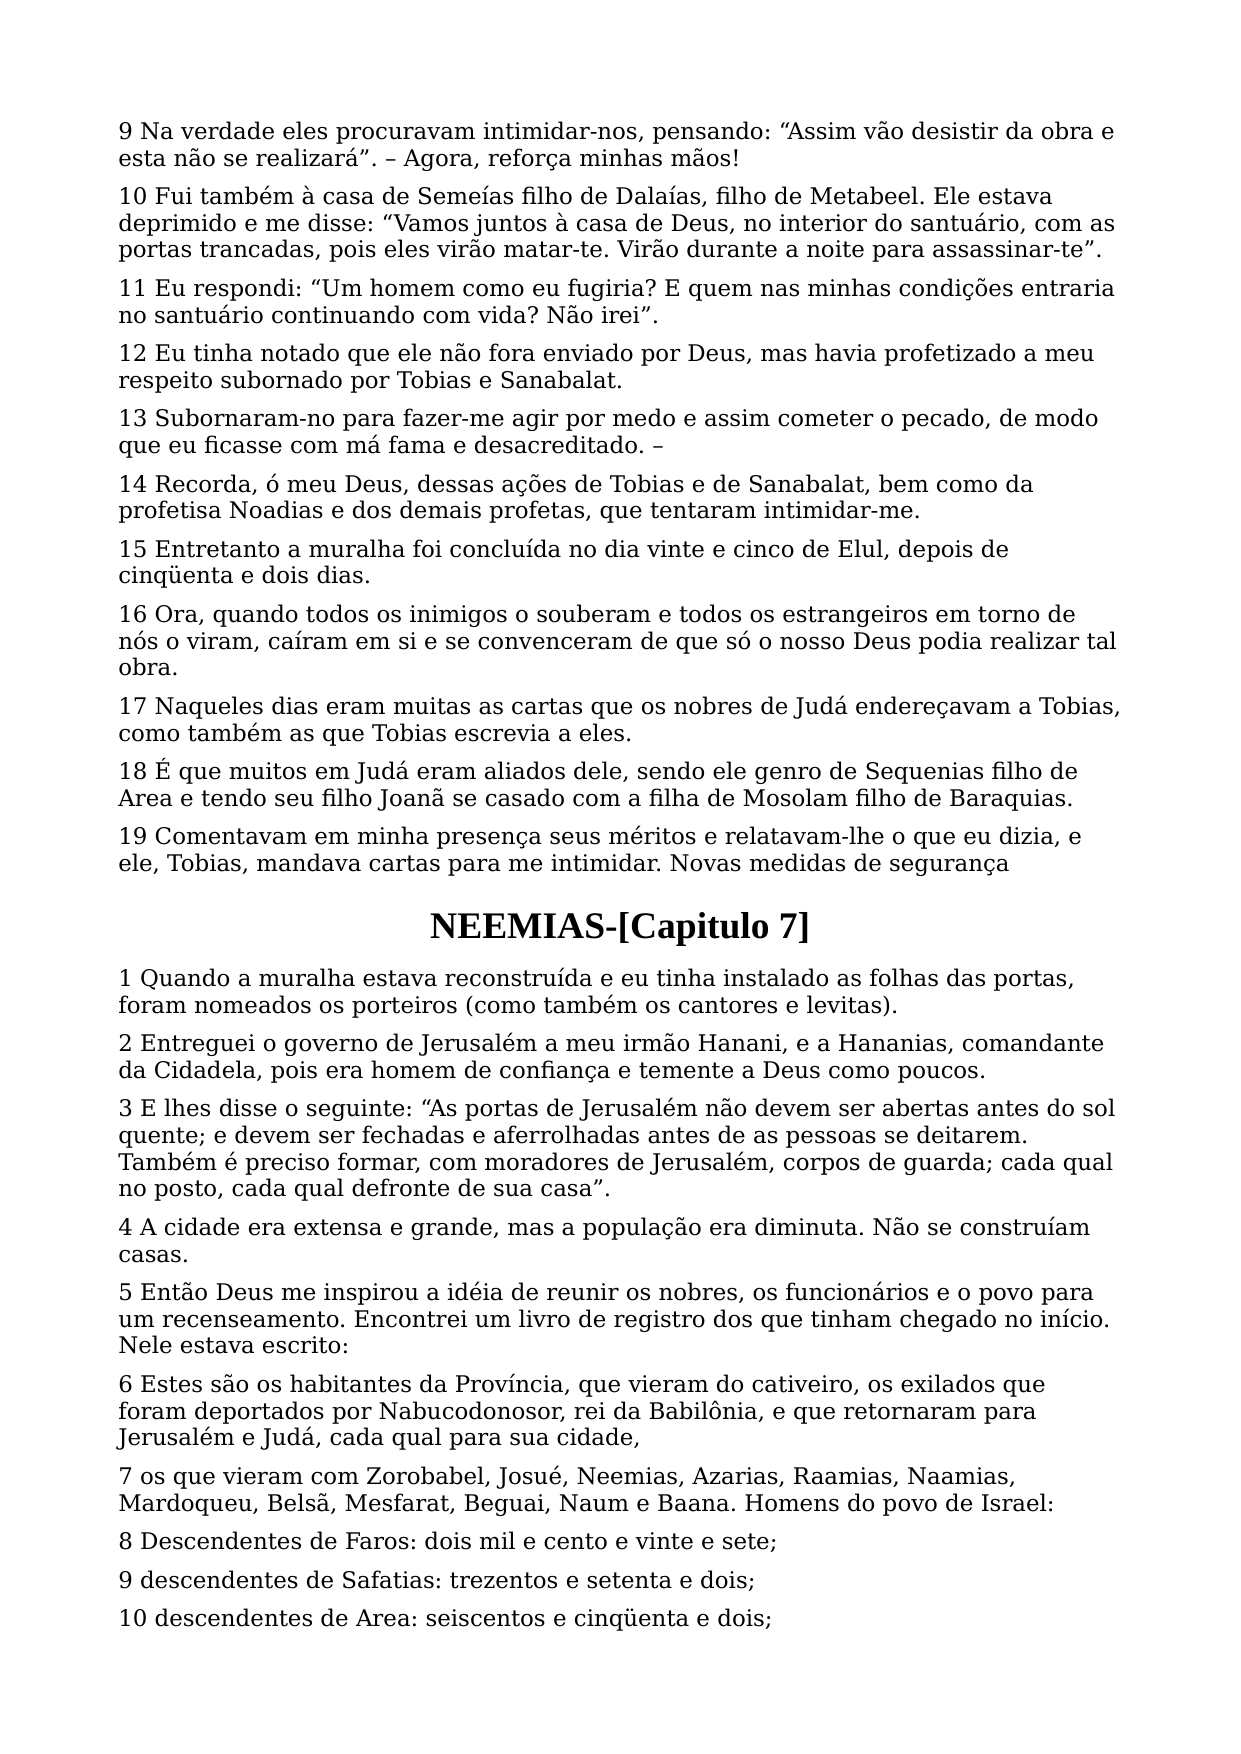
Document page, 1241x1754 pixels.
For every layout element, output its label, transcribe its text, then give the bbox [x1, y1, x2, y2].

text 4 A cidade era extensa e grande, mas a população era diminuta. Não se construíam casas. [118, 1214, 1122, 1267]
text 19 Comentavam em minha presença seus méritos e relatavam-lhe o que eu dizia, e ele, Tobias, mandava cartas para me intimidar. Novas medidas de segurança [118, 823, 1122, 877]
text 8 Descendentes de Faros: dois mil e cento e vinte e sete; [118, 1528, 1122, 1555]
text 6 Estes são os habitantes da Província, que vieram do cativeiro, os exilados que foram deportados por Nabucodonosor, rei da Babilônia, e que retornaram para Jerusalém e Judá, cada qual para sua cidade, [118, 1371, 1122, 1451]
text 9 descendentes de Safatias: trezentos e setenta e dois; [118, 1567, 1122, 1593]
text 10 descendentes de Area: seiscentos e cinqüenta e dois; [118, 1605, 1122, 1632]
text 3 E lhes disse o seguinte: “As portas de Jerusalém não devem ser abertas antes do sol quente; e devem ser fechadas e aferrolhadas antes de as pessoas se deitarem. Também é preciso formar, com moradores de Jerusalém, corpos de guarda; cada qual no posto, cada qual defronte de sua casa”. [118, 1096, 1122, 1202]
text 5 Então Deus me inspirou a idéia de reunir os nobres, os funcionários e o povo para um recenseamento. Encontrei um livro de registro dos que tinham chegado no início. Nele estava escrito: [118, 1279, 1122, 1359]
text 10 Fui também à casa de Semeías filho de Dalaías, filho de Metabeel. Ele estava deprimido e me disse: “Vamos juntos à casa de Deus, no interior do santuário, com as portas trancadas, pois eles virão matar-te. Virão durante a noite para assassinar-te”. [118, 183, 1122, 263]
text 16 Ora, quando todos os inimigos o souberam e todos os estrangeiros em torno de nós o viram, caíram em si e se convenceram de que só o nosso Deus podia realizar tal obra. [118, 601, 1122, 681]
text 2 Entreguei o governo de Jerusalém a meu irmão Hanani, e a Hananias, comandante da Cidadela, pois era homem de confiança e temente a Deus como poucos. [118, 1030, 1122, 1084]
text 17 Naqueles dias eram muitas as cartas que os nobres de Judá endereçavam a Tobias, como também as que Tobias escrevia a eles. [118, 693, 1122, 746]
text 15 Entretanto a muralha foi concluída no dia vinte e cinco de Elul, depois de cinqüenta e dois dias. [118, 536, 1122, 589]
text 9 Na verdade eles procuravam intimidar-nos, pensando: “Assim vão desistir da obra e esta não se realizará”. – Agora, reforça minhas mãos! [118, 118, 1122, 171]
text 13 Subornaram-no para fazer-me agir por medo e assim cometer o pecado, de modo que eu ficasse com má fama e desacreditado. – [118, 406, 1122, 459]
text 11 Eu respondi: “Um homem como eu fugiria? E quem nas minhas condições entraria no santuário continuando com vida? Não irei”. [118, 275, 1122, 328]
text 14 Recorda, ó meu Deus, dessas ações de Tobias e de Sanabalat, bem como da profetisa Noadias e dos demais profetas, que tentaram intimidar-me. [118, 471, 1122, 524]
text 7 os que vieram com Zorobabel, Josué, Neemias, Azarias, Raamias, Naamias, Mardoqueu, Belsã, Mesfarat, Beguai, Naum e Baana. Homens do povo de Israel: [118, 1463, 1122, 1516]
text 18 É que muitos em Judá eram aliados dele, sendo ele genro de Sequenias filho de Area e tendo seu filho Joanã se casado com a filha de Mosolam filho de Baraquias. [118, 758, 1122, 812]
text 1 Quando a muralha estava reconstruída e eu tinha instalado as folhas das portas, foram nomeados os porteiros (como também os cantores e levitas). [118, 965, 1122, 1018]
text 12 Eu tinha notado que ele não fora enviado por Deus, mas havia profetizado a meu respeito subornado por Tobias e Sanabalat. [118, 340, 1122, 394]
subtitle NEEMIAS-[Capitulo 7] [118, 904, 1122, 947]
